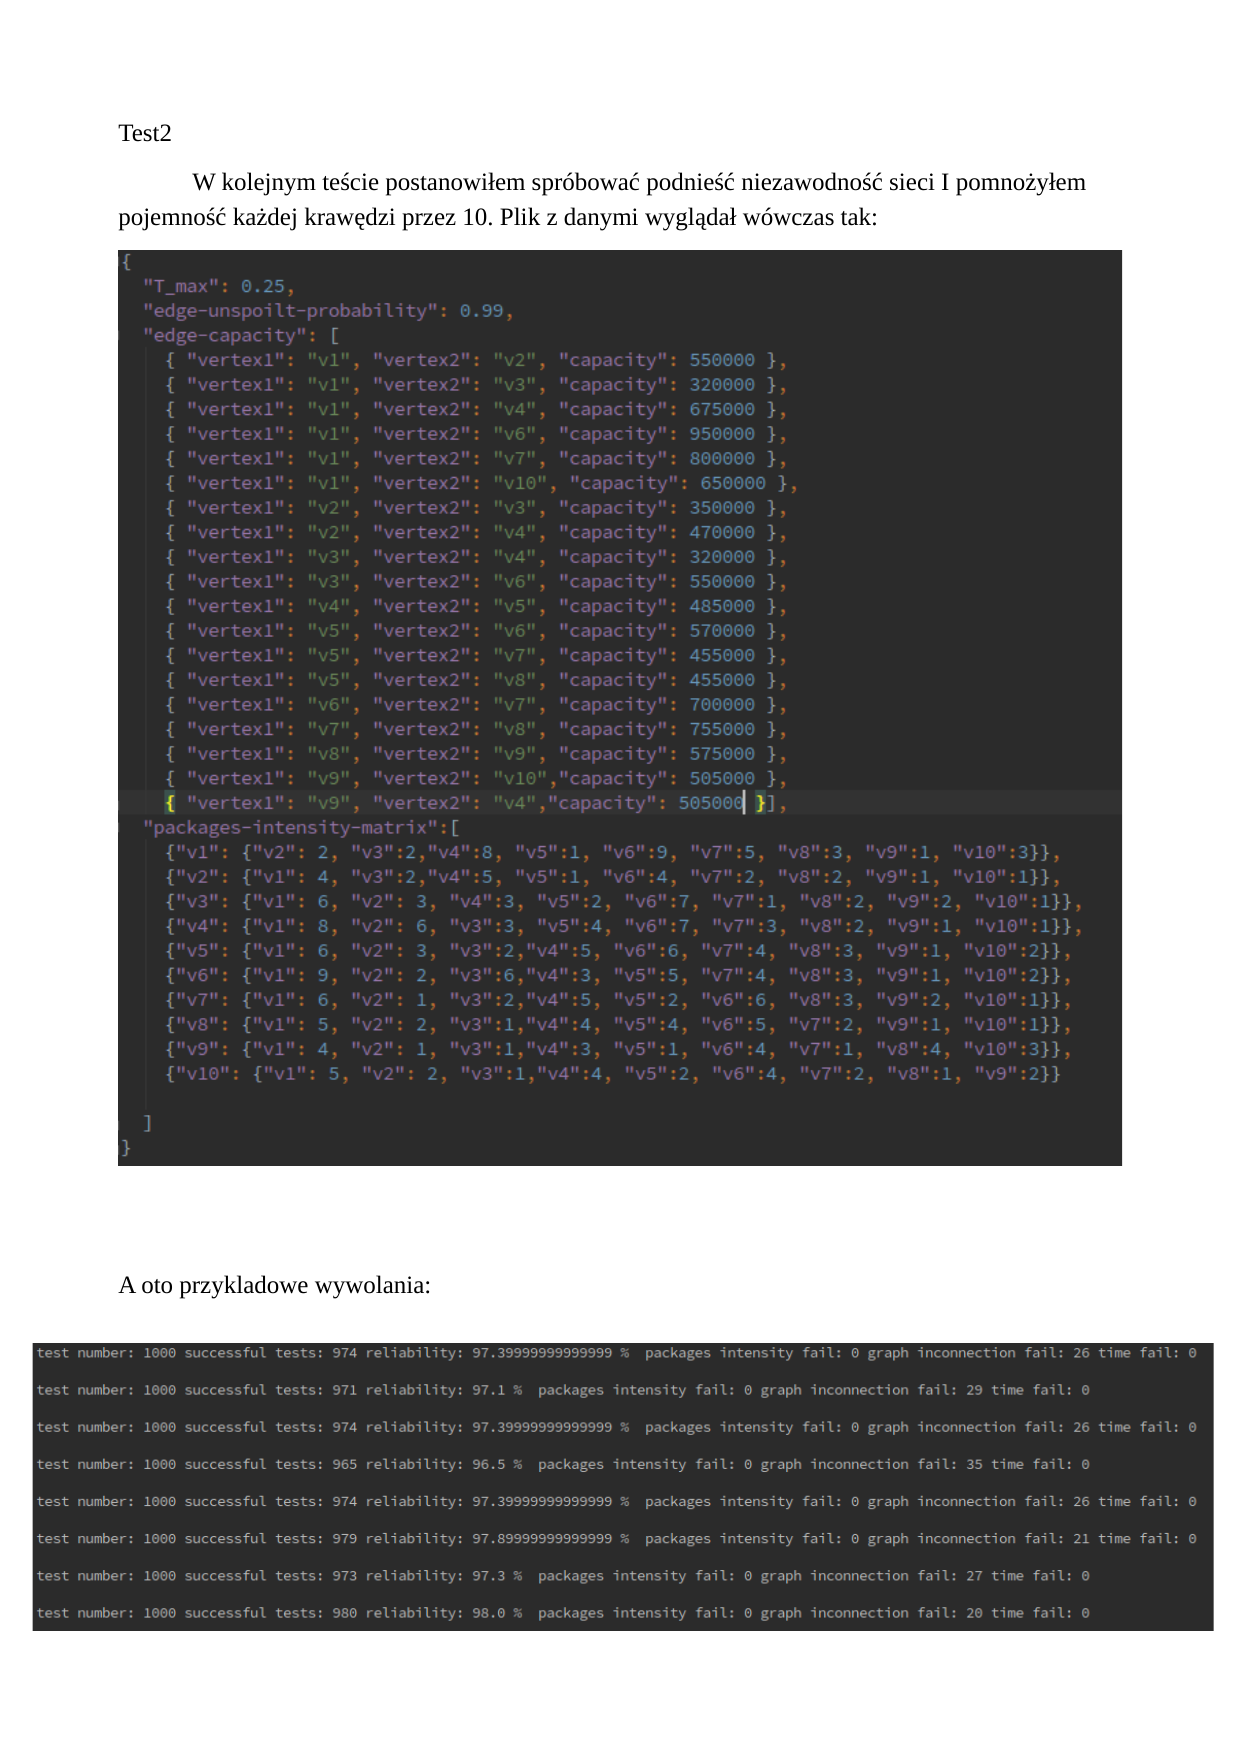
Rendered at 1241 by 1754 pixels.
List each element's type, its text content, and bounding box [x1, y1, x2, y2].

picture [118, 250, 1123, 1166]
text W kolejnym teście postanowiłem spróbować podnieść niezawodność sieci I pomnożyłem pojemność każdej krawędzi przez 10. Plik z danymi wyglądał wówczas tak: [118, 167, 1122, 230]
picture [32, 1343, 1214, 1631]
text A oto przykladowe wywolania: [118, 1270, 1122, 1298]
text Test2 [118, 118, 1122, 147]
